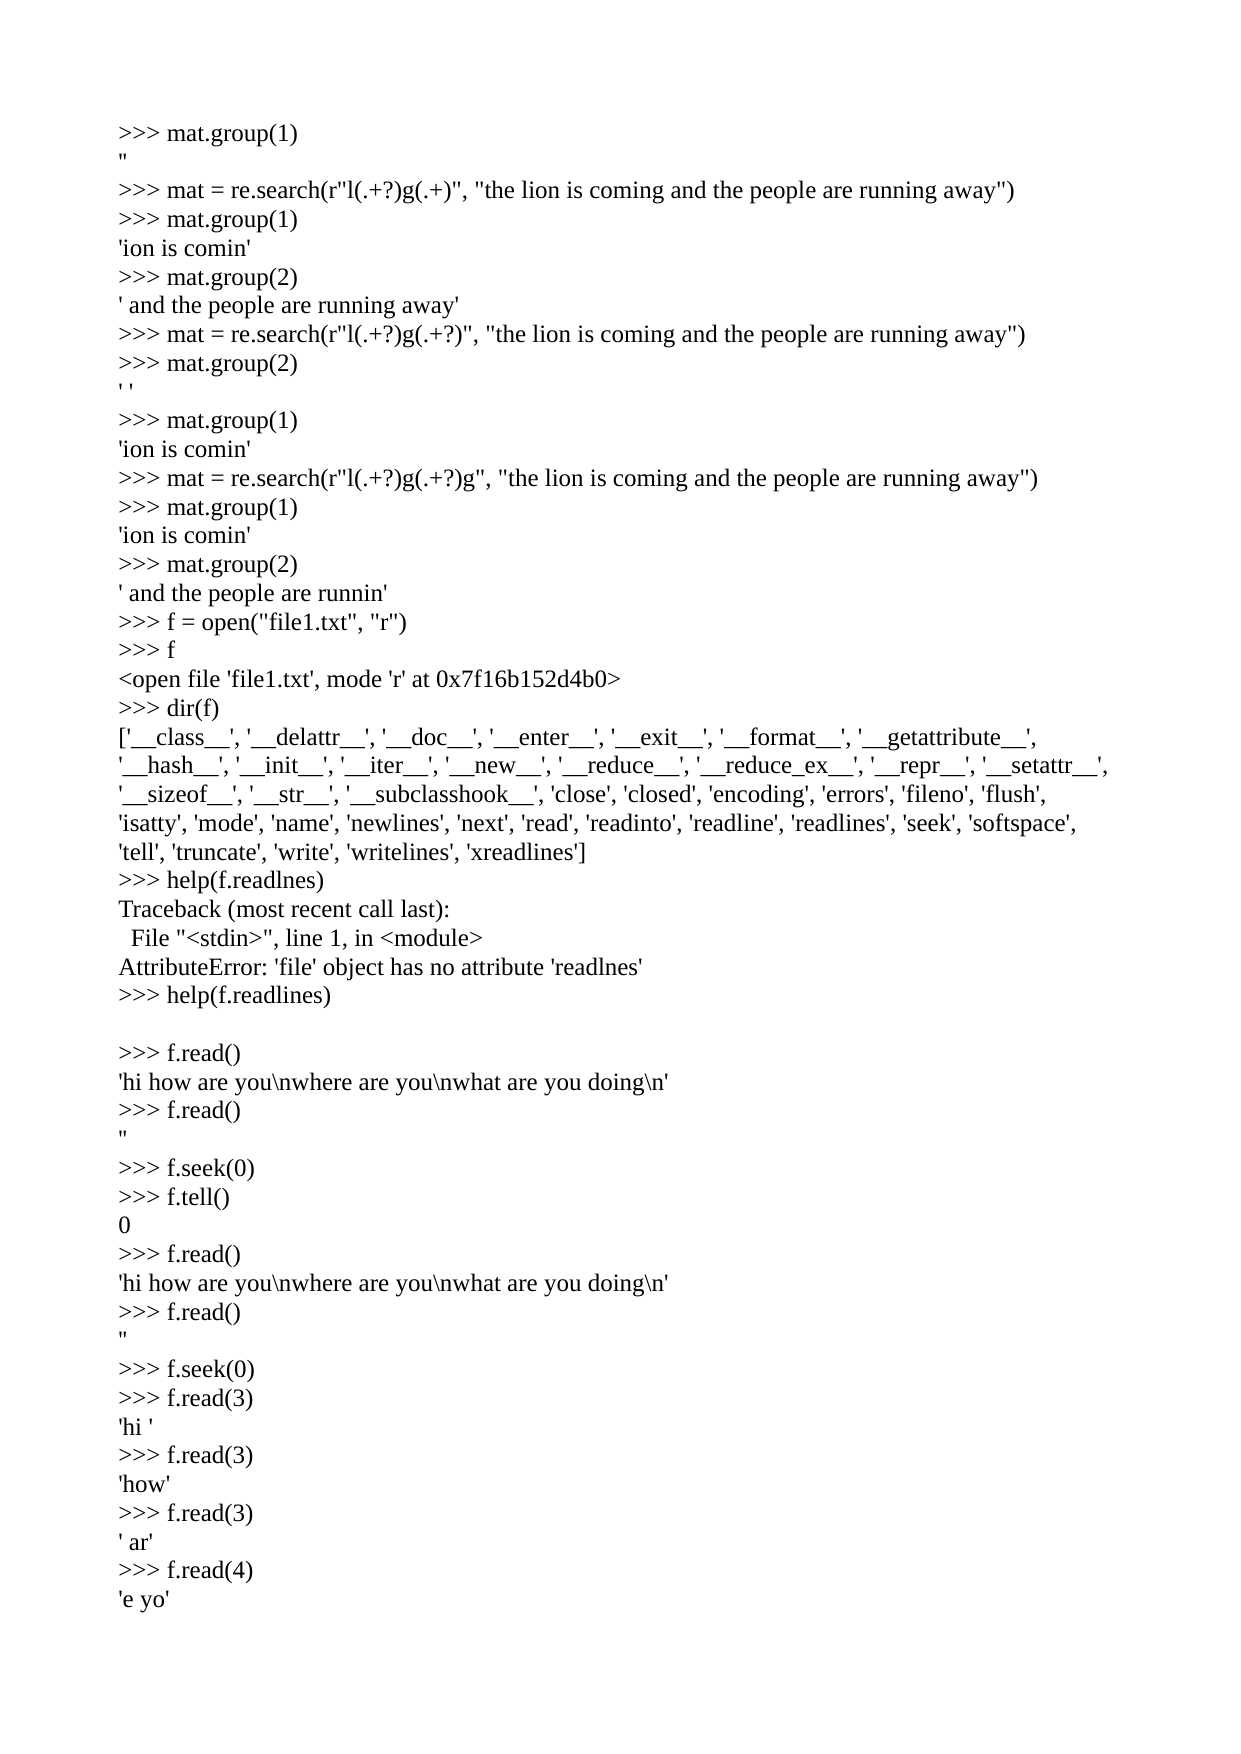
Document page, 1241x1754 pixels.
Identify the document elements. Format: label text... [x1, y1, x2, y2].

text >>> mat = re.search(r"l(.+?)g(.+?)g", "the lion is coming and the people are running away") [118, 463, 1122, 492]
text '' [118, 1326, 1122, 1354]
text ' ar' [118, 1527, 1122, 1556]
text <open file 'file1.txt', mode 'r' at 0x7f16b152d4b0> [118, 664, 1122, 693]
text >>> help(f.readlnes) [118, 866, 1122, 894]
text 'e yo' [118, 1584, 1122, 1613]
text 'ion is comin' [118, 233, 1122, 262]
text >>> f [118, 636, 1122, 664]
text >>> f.read() [118, 1096, 1122, 1124]
text >>> f.read(3) [118, 1441, 1122, 1469]
text 'hi how are you\nwhere are you\nwhat are you doing\n' [118, 1067, 1122, 1096]
text >>> f.tell() [118, 1182, 1122, 1211]
text >>> f.read(3) [118, 1383, 1122, 1412]
text ' ' [118, 377, 1122, 406]
text >>> mat.group(2) [118, 262, 1122, 291]
text >>> f = open("file1.txt", "r") [118, 607, 1122, 636]
text >>> f.read(4) [118, 1556, 1122, 1584]
text >>> f.seek(0) [118, 1153, 1122, 1182]
text Traceback (most recent call last): [118, 894, 1122, 923]
text '' [118, 147, 1122, 176]
text >>> mat.group(1) [118, 406, 1122, 434]
text >>> mat = re.search(r"l(.+?)g(.+)", "the lion is coming and the people are running away") [118, 176, 1122, 204]
text 'ion is comin' [118, 434, 1122, 463]
text >>> mat.group(1) [118, 118, 1122, 147]
text >>> mat.group(1) [118, 492, 1122, 521]
text 'hi ' [118, 1412, 1122, 1441]
text 'hi how are you\nwhere are you\nwhat are you doing\n' [118, 1268, 1122, 1297]
text >>> help(f.readlines) [118, 981, 1122, 1009]
text '' [118, 1124, 1122, 1153]
text ' and the people are running away' [118, 291, 1122, 319]
text >>> mat.group(1) [118, 204, 1122, 233]
text >>> dir(f) [118, 693, 1122, 722]
text >>> f.read() [118, 1297, 1122, 1326]
text >>> mat = re.search(r"l(.+?)g(.+?)", "the lion is coming and the people are running away") [118, 319, 1122, 348]
text 'ion is comin' [118, 521, 1122, 549]
text ' and the people are runnin' [118, 578, 1122, 607]
text >>> f.read(3) [118, 1498, 1122, 1527]
text >>> f.seek(0) [118, 1354, 1122, 1383]
text File "<stdin>", line 1, in <module> [118, 923, 1122, 952]
text ['__class__', '__delattr__', '__doc__', '__enter__', '__exit__', '__format__', '__getattribute__', '__hash__', '__init__', '__iter__', '__new__', '__reduce__', '__reduce_ex__', '__repr__', '__setattr__', '__sizeof__', '__str__', '__subclasshook__', 'close', 'closed', 'encoding', 'errors', 'fileno', 'flush', 'isatty', 'mode', 'name', 'newlines', 'next', 'read', 'readinto', 'readline', 'readlines', 'seek', 'softspace', 'tell', 'truncate', 'write', 'writelines', 'xreadlines'] [118, 722, 1122, 866]
text AttributeError: 'file' object has no attribute 'readlnes' [118, 952, 1122, 981]
text >>> mat.group(2) [118, 348, 1122, 377]
text >>> f.read() [118, 1239, 1122, 1268]
text 'how' [118, 1469, 1122, 1498]
text 0 [118, 1211, 1122, 1239]
text >>> f.read() [118, 1038, 1122, 1067]
text >>> mat.group(2) [118, 549, 1122, 578]
